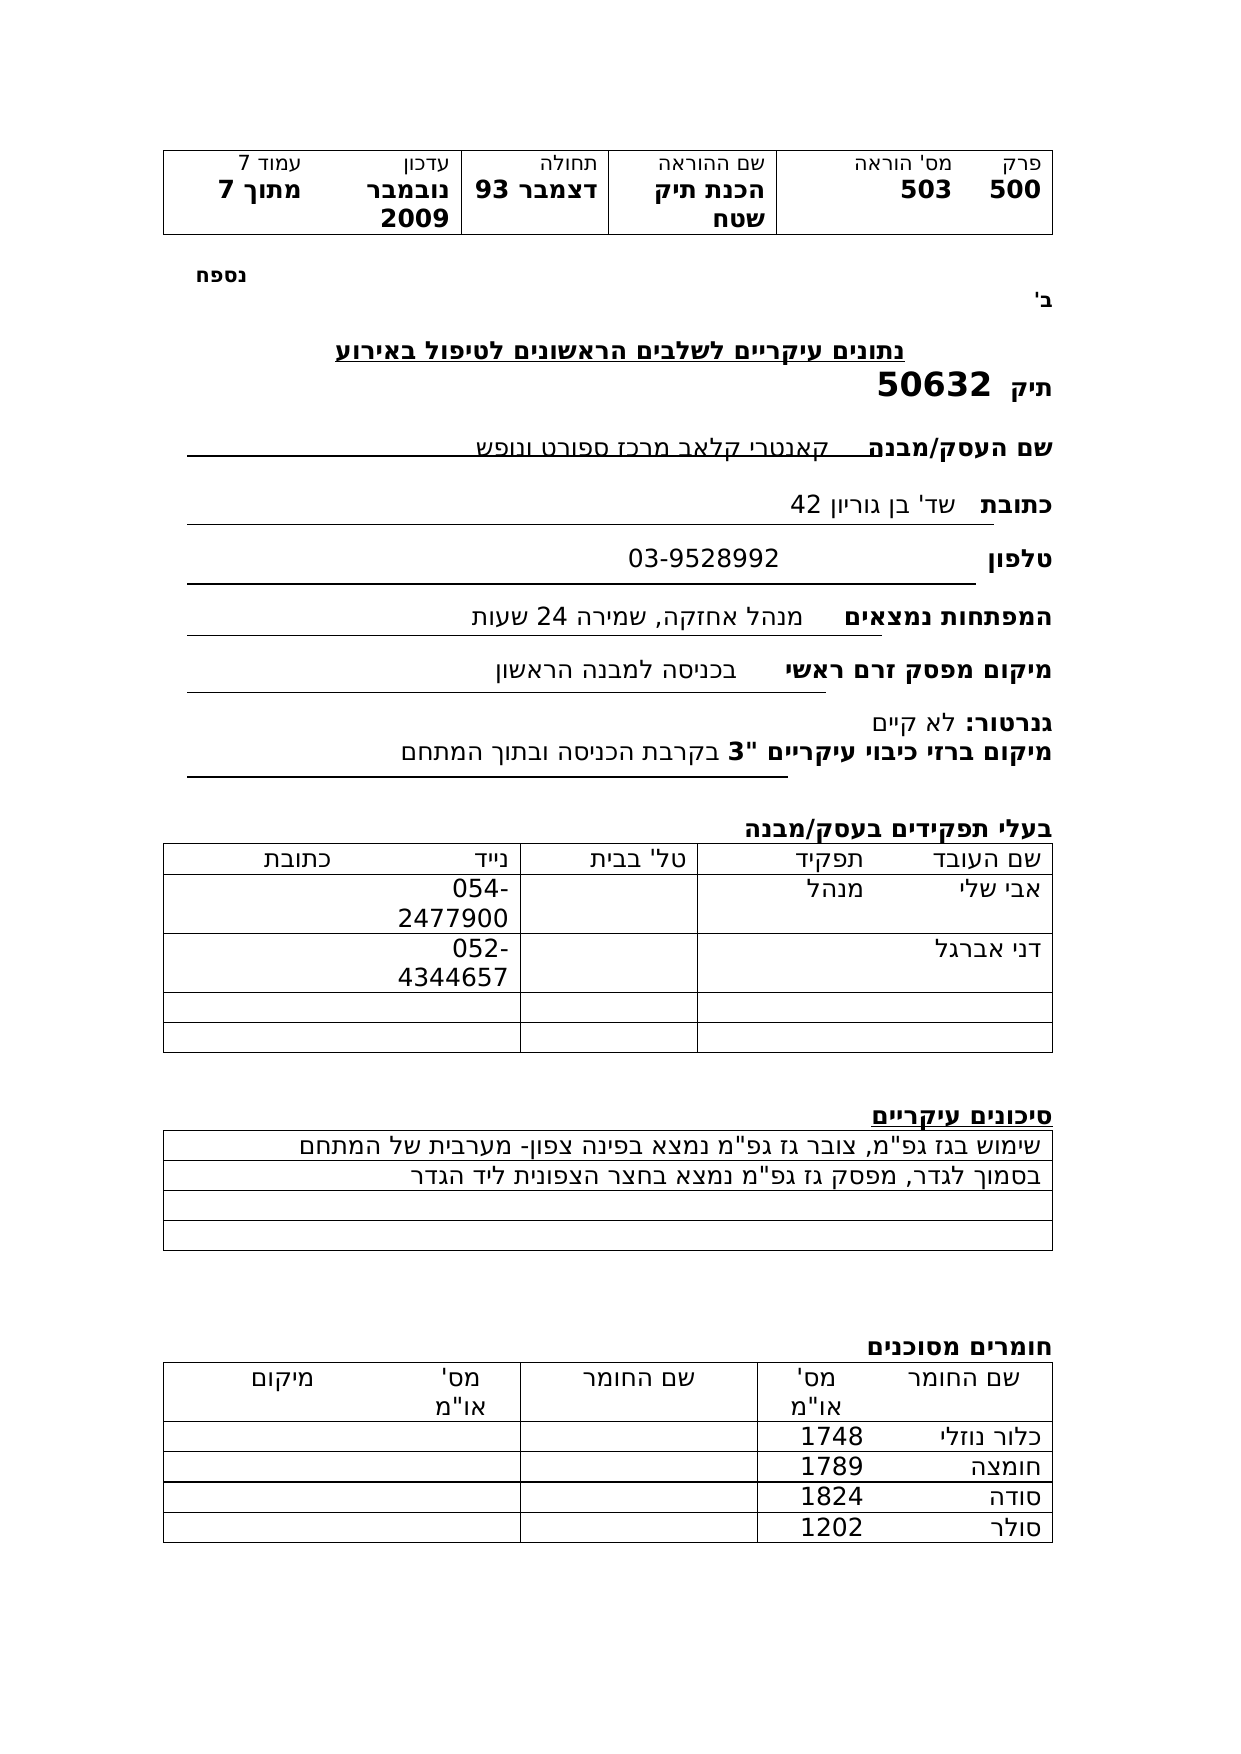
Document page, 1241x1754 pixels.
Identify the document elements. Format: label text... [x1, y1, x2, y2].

table_cell [521, 934, 697, 992]
text נספח ב' [187, 263, 1053, 312]
table_cell 052-4344657 [343, 934, 520, 992]
table_cell [164, 1191, 1052, 1220]
table_cell [164, 1023, 343, 1052]
table_cell חומצה [875, 1452, 1052, 1481]
table_cell [343, 993, 520, 1022]
text תיק 50632 [187, 365, 1053, 404]
table_header שם החומר [521, 1363, 757, 1421]
text כתובת שד' בן גוריון 42 [187, 491, 1053, 520]
table_cell [521, 993, 697, 1022]
text המפתחות נמצאים מנהל אחזקה, שמירה 24 שעות [187, 602, 1053, 631]
table_header מס' או"מ [401, 1363, 520, 1421]
table_cell כלור נוזלי [875, 1422, 1052, 1451]
table_cell [521, 1483, 757, 1512]
table_cell [401, 1452, 520, 1481]
text בעלי תפקידים בעסק/מבנה [187, 814, 1053, 843]
table_cell [521, 1452, 757, 1481]
table_header שם החומר [875, 1363, 1052, 1421]
text שם העסק/מבנה קאנטרי קלאב מרכז ספורט ונופש [187, 433, 1053, 462]
table_cell [401, 1422, 520, 1451]
text גנרטור: לא קיים [187, 708, 1053, 737]
table_header שימוש בגז גפ"מ, צובר גז גפ"מ נמצא בפינה צפון- מערבית של המתחם [164, 1131, 1052, 1160]
text מיקום מפסק זרם ראשי בכניסה למבנה הראשון [187, 655, 1053, 684]
table_cell בסמוך לגדר, מפסק גז גפ"מ נמצא בחצר הצפונית ליד הגדר [164, 1161, 1052, 1190]
table_header שם העובד [875, 844, 1052, 873]
text נתונים עיקריים לשלבים הראשונים לטיפול באירוע [187, 336, 1053, 365]
table_cell 1789 [758, 1452, 875, 1481]
table_header תחולה דצמבר 93 [462, 151, 608, 234]
table_header עמוד 7 מתוך 7 [164, 151, 313, 234]
table_cell [164, 934, 343, 992]
table_cell [164, 1422, 401, 1451]
table_cell מנהל [698, 875, 875, 933]
table_cell [521, 1023, 697, 1052]
table_cell 054-2477900 [343, 875, 520, 933]
table_cell דני אברגל [875, 934, 1052, 992]
text טלפון 03-9528992 [187, 544, 1053, 573]
table_cell [164, 1221, 1052, 1250]
table_cell [698, 1023, 875, 1052]
table_cell [164, 1452, 401, 1481]
table_header עדכון נובמבר 2009 [313, 151, 461, 234]
table_header שם ההוראה הכנת תיק שטח [609, 151, 776, 234]
table_header תפקיד [698, 844, 875, 873]
table_header מיקום [164, 1363, 401, 1421]
table_cell [164, 1513, 401, 1542]
table_cell סולר [875, 1513, 1052, 1542]
table_cell [401, 1483, 520, 1512]
table_cell [521, 875, 697, 933]
table_header כתובת [164, 844, 343, 873]
table_header טל' בבית [521, 844, 697, 873]
table_cell [164, 993, 343, 1022]
table_header מס' או"מ [758, 1363, 875, 1421]
table_cell [164, 1483, 401, 1512]
table_cell [698, 993, 875, 1022]
table_cell [343, 1023, 520, 1052]
table_cell 1824 [758, 1483, 875, 1512]
table_cell 1748 [758, 1422, 875, 1451]
table_cell [698, 934, 875, 992]
text סיכונים עיקריים [187, 1101, 1053, 1130]
table_header פרק 500 [964, 151, 1052, 234]
table_header נייד [343, 844, 520, 873]
text מיקום ברזי כיבוי עיקריים "3 בקרבת הכניסה ובתוך המתחם [187, 737, 1053, 766]
table_cell [164, 875, 343, 933]
table_cell 1202 [758, 1513, 875, 1542]
table_cell [521, 1422, 757, 1451]
table_cell [875, 993, 1052, 1022]
table_cell [401, 1513, 520, 1542]
table_cell [521, 1513, 757, 1542]
table_cell אבי שלי [875, 875, 1052, 933]
text חומרים מסוכנים [187, 1332, 1053, 1362]
table_header מס' הוראה 503 [777, 151, 964, 234]
table_cell סודה [875, 1483, 1052, 1512]
table_cell [875, 1023, 1052, 1052]
